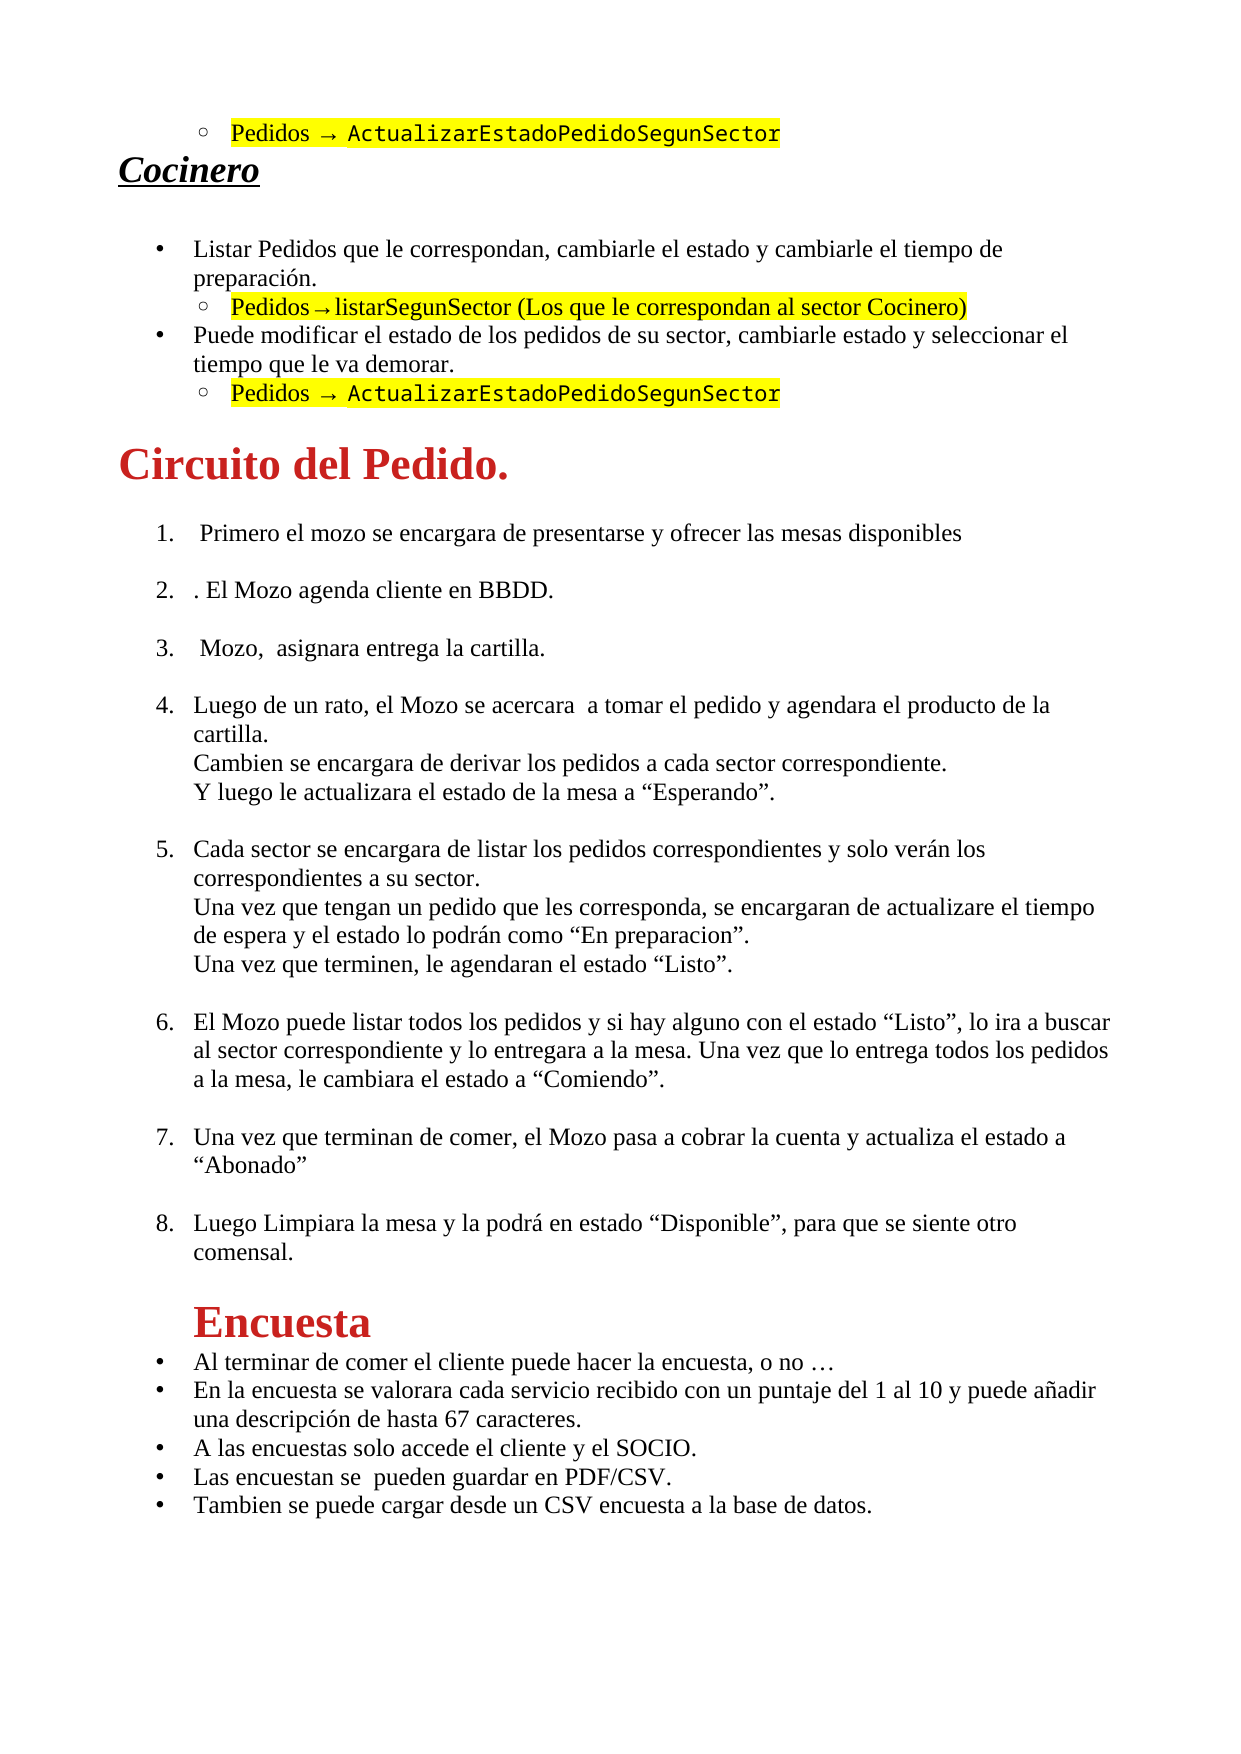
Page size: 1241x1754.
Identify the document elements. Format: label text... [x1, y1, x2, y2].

list Una vez que tengan un pedido que les corresponda, se encargaran de actualizare el tiempo de espera y el estado lo podrán como “En preparacion”. [156, 892, 1122, 949]
list Las encuestan se pueden guardar en PDF/CSV. [156, 1462, 1122, 1491]
list El Mozo puede listar todos los pedidos y si hay alguno con el estado “Listo”, lo ira a buscar al sector correspondiente y lo entregara a la mesa. Una vez que lo entrega todos los pedidos a la mesa, le cambiara el estado a “Comiendo”. [156, 1007, 1122, 1093]
list Tambien se puede cargar desde un CSV encuesta a la base de datos. [156, 1491, 1122, 1519]
list Pedidos→listarSegunSector (Los que le correspondan al sector Cocinero) [193, 292, 1122, 320]
list Y luego le actualizara el estado de la mesa a “Esperando”. [156, 777, 1122, 805]
list Encuesta [156, 1294, 1122, 1347]
list En la encuesta se valorara cada servicio recibido con un puntaje del 1 al 10 y puede añadir una descripción de hasta 67 caracteres. [156, 1376, 1122, 1433]
list Pedidos → ActualizarEstadoPedidoSegunSector [193, 118, 1122, 148]
list A las encuestas solo accede el cliente y el SOCIO. [156, 1433, 1122, 1462]
text Circuito del Pedido. [118, 436, 1122, 489]
list Listar Pedidos que le correspondan, cambiarle el estado y cambiarle el tiempo de preparación. [156, 234, 1122, 292]
list Pedidos → ActualizarEstadoPedidoSegunSector [193, 378, 1122, 408]
list . El Mozo agenda cliente en BBDD. [156, 575, 1122, 604]
list Una vez que terminen, le agendaran el estado “Listo”. [156, 949, 1122, 978]
list Luego de un rato, el Mozo se acercara a tomar el pedido y agendara el producto de la cartilla. [156, 690, 1122, 748]
list Luego Limpiara la mesa y la podrá en estado “Disponible”, para que se siente otro comensal. [156, 1208, 1122, 1265]
text Cocinero [118, 148, 1122, 191]
list Una vez que terminan de comer, el Mozo pasa a cobrar la cuenta y actualiza el estado a “Abonado” [156, 1122, 1122, 1179]
list Al terminar de comer el cliente puede hacer la encuesta, o no … [156, 1347, 1122, 1376]
list Mozo, asignara entrega la cartilla. [156, 633, 1122, 662]
list Cada sector se encargara de listar los pedidos correspondientes y solo verán los correspondientes a su sector. [156, 834, 1122, 892]
list Puede modificar el estado de los pedidos de su sector, cambiarle estado y seleccionar el tiempo que le va demorar. [156, 320, 1122, 378]
list Primero el mozo se encargara de presentarse y ofrecer las mesas disponibles [156, 518, 1122, 547]
list Cambien se encargara de derivar los pedidos a cada sector correspondiente. [156, 748, 1122, 777]
